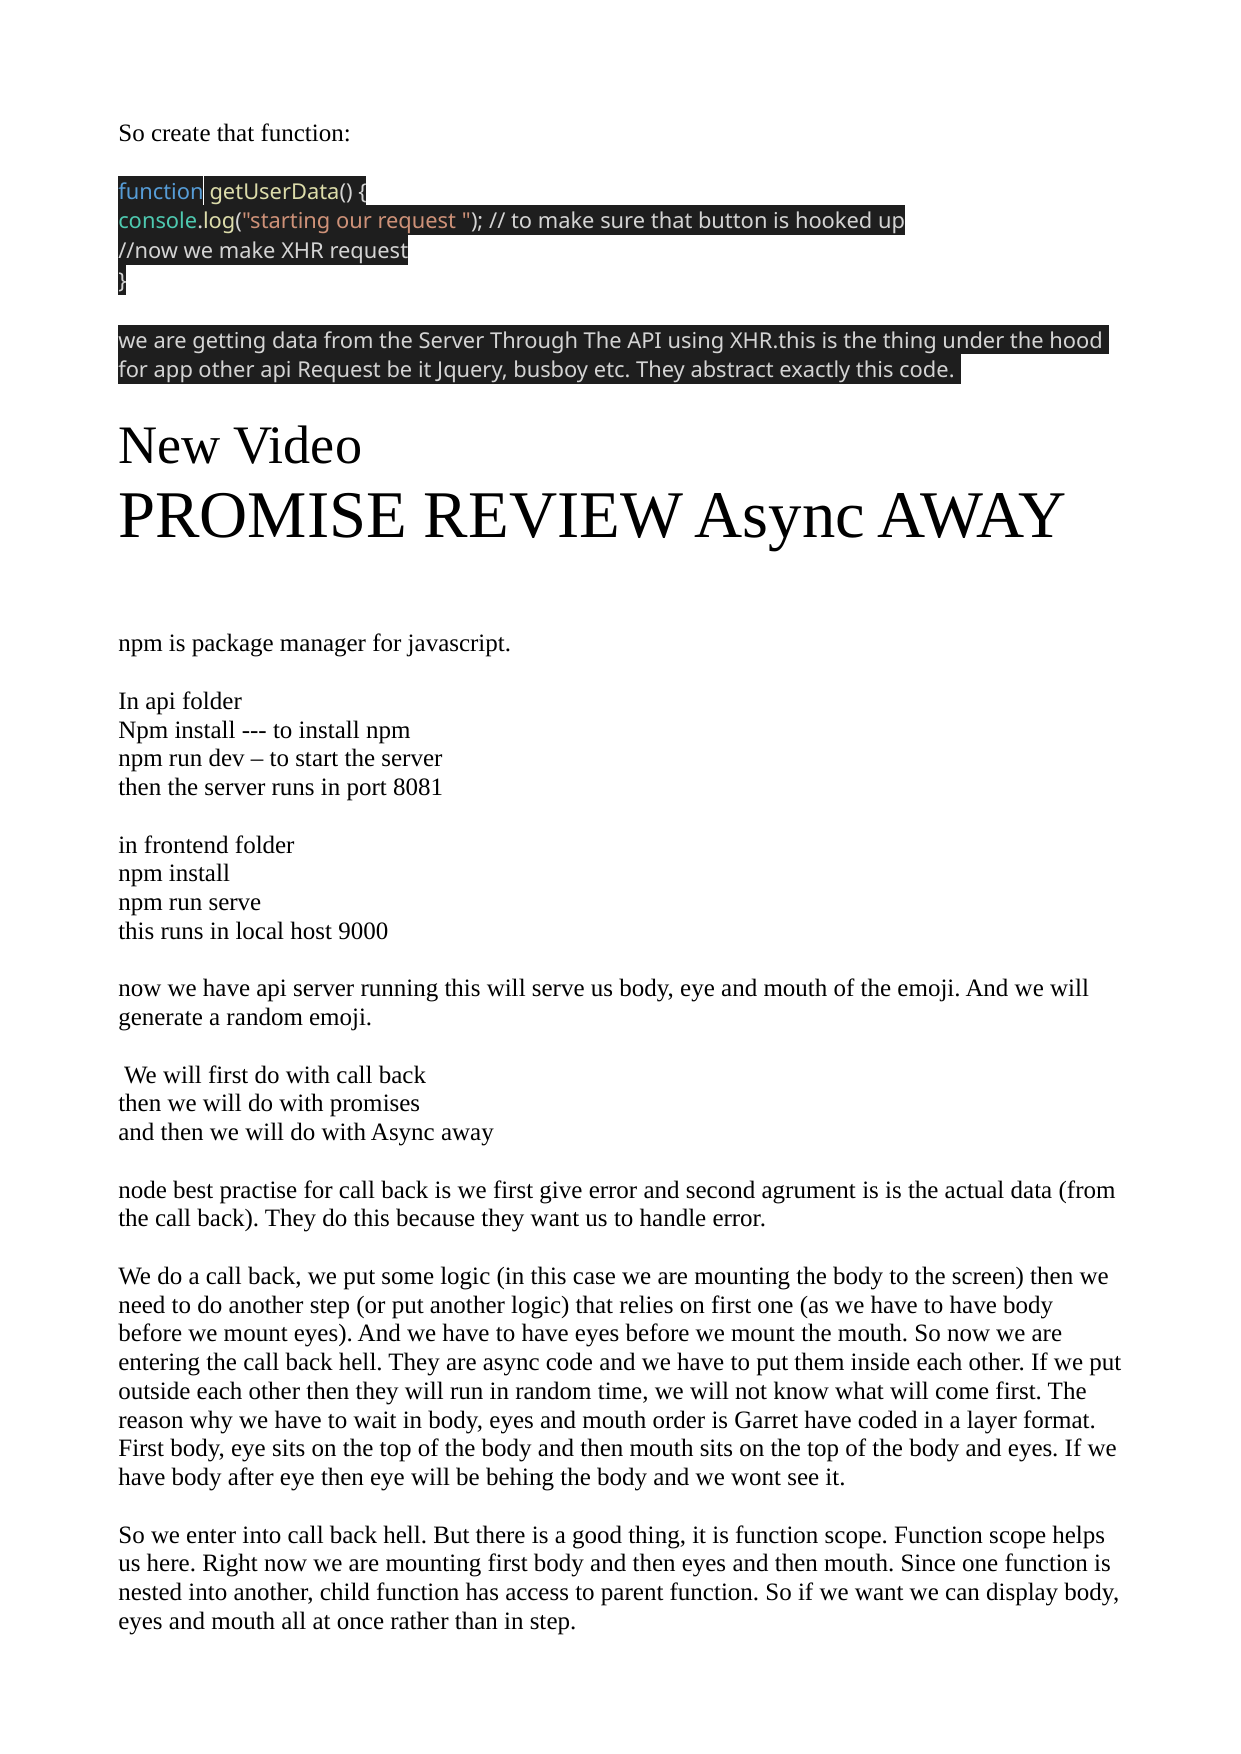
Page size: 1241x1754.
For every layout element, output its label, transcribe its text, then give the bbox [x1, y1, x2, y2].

text function getUserData() { [118, 176, 1122, 205]
text We do a call back, we put some logic (in this case we are mounting the body to the screen) then we need to do another step (or put another logic) that relies on first one (as we have to have body before we mount eyes). And we have to have eyes before we mount the mouth. So now we are entering the call back hell. They are async code and we have to put them inside each other. If we put outside each other then they will run in random time, we will not know what will come first. The reason why we have to wait in body, eyes and mouth order is Garret have coded in a layer format. First body, eye sits on the top of the body and then mouth sits on the top of the body and eyes. If we have body after eye then eye will be behing the body and we wont see it. [118, 1261, 1122, 1491]
text then we will do with promises [118, 1088, 1122, 1117]
text node best practise for call back is we first give error and second agrument is is the actual data (from the call back). They do this because they want us to handle error. [118, 1175, 1122, 1232]
text we are getting data from the Server Through The API using XHR.this is the thing under the hood for app other api Request be it Jquery, busboy etc. They abstract exactly this code. [118, 324, 1122, 384]
text In api folder [118, 686, 1122, 715]
text So create that function: [118, 118, 1122, 147]
text We will first do with call back [118, 1060, 1122, 1088]
text So we enter into call back hell. But there is a good thing, it is function scope. Function scope helps us here. Right now we are mounting first body and then eyes and then mouth. Since one function is nested into another, child function has access to parent function. So if we want we can display body, eyes and mouth all at once rather than in step. [118, 1520, 1122, 1635]
text and then we will do with Async away [118, 1117, 1122, 1146]
text PROMISE REVIEW Async AWAY [118, 475, 1122, 552]
text npm run serve [118, 887, 1122, 916]
text //now we make XHR request [118, 235, 1122, 265]
text } [118, 265, 1122, 295]
text npm run dev – to start the server [118, 743, 1122, 772]
text this runs in local host 9000 [118, 916, 1122, 945]
text New Video [118, 413, 1122, 475]
text now we have api server running this will serve us body, eye and mouth of the emoji. And we will generate a random emoji. [118, 973, 1122, 1031]
text console.log("starting our request "); // to make sure that button is hooked up [118, 205, 1122, 235]
text Npm install --- to install npm [118, 715, 1122, 743]
text npm install [118, 858, 1122, 887]
text in frontend folder [118, 830, 1122, 858]
text npm is package manager for javascript. [118, 628, 1122, 657]
text then the server runs in port 8081 [118, 772, 1122, 801]
